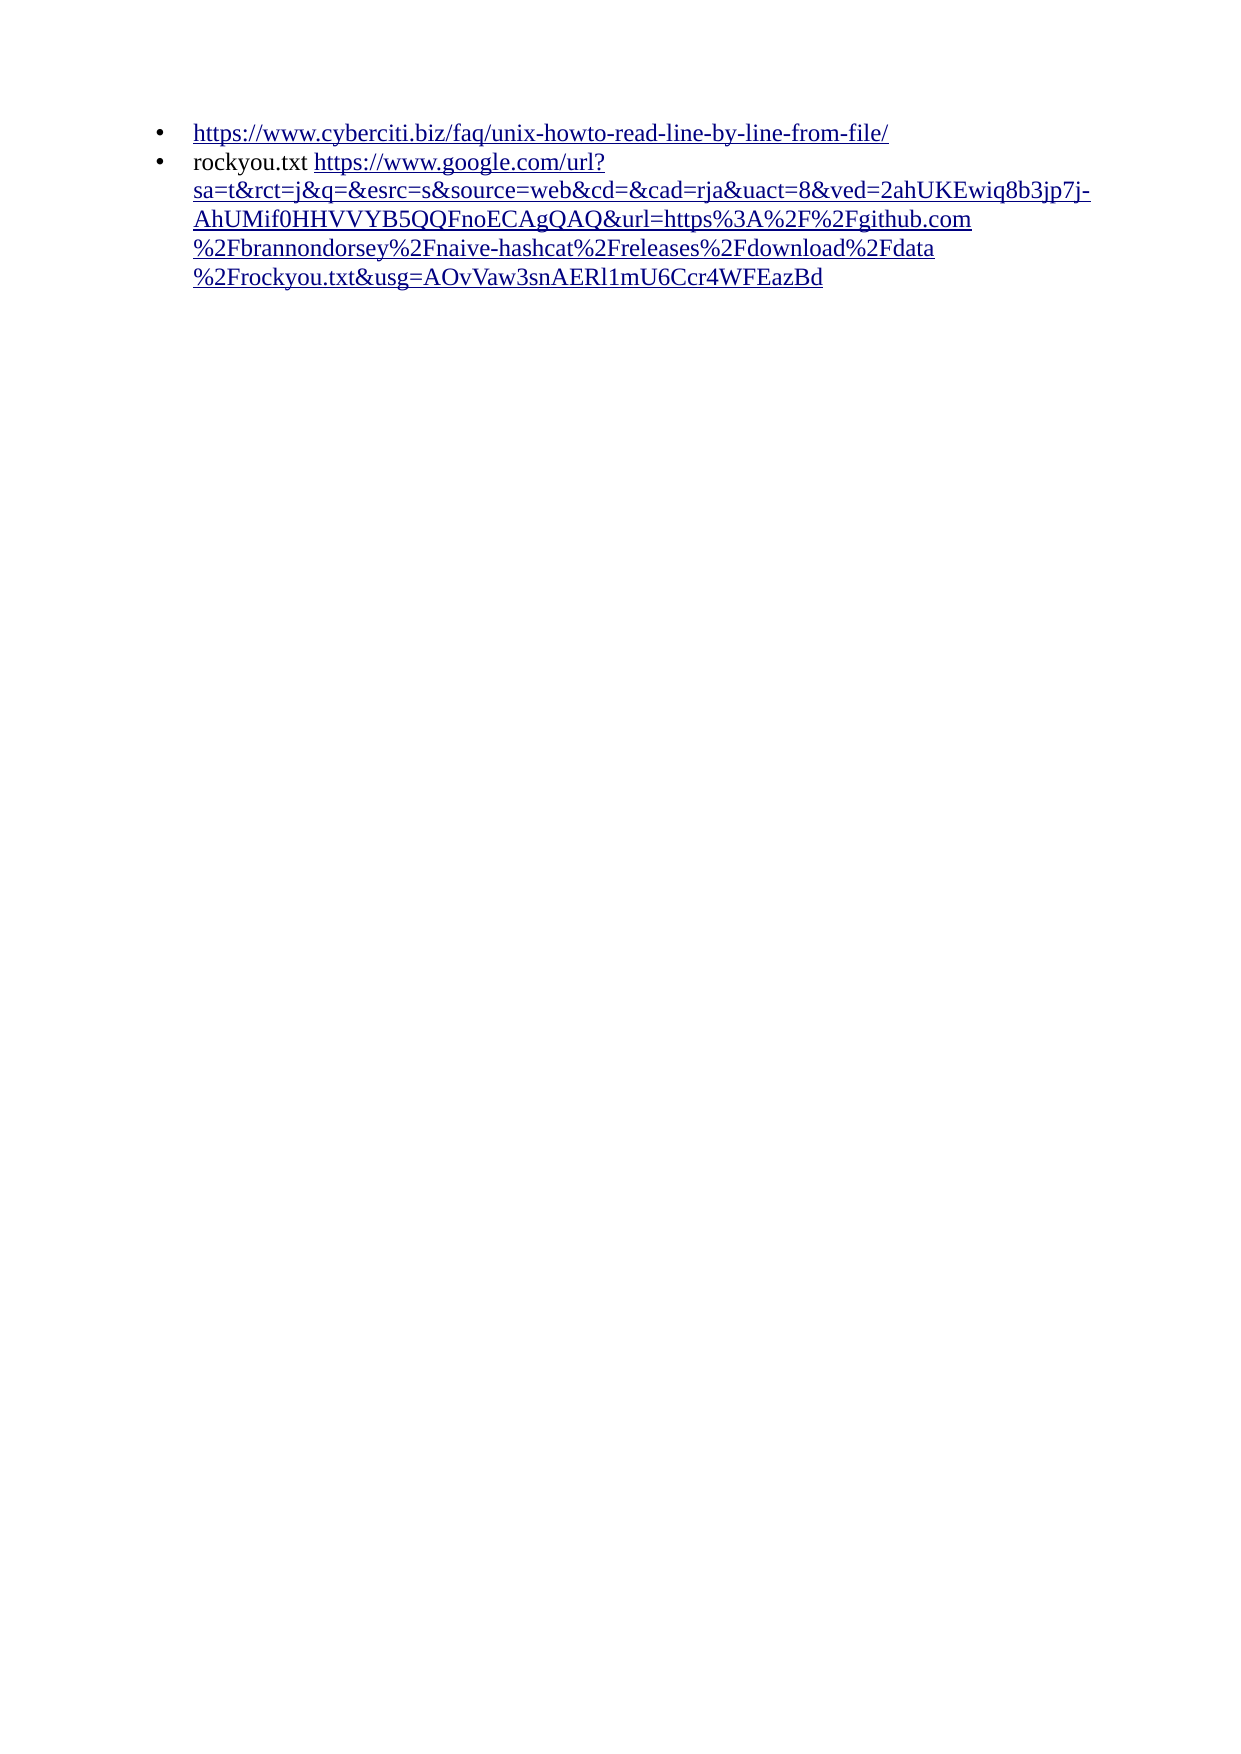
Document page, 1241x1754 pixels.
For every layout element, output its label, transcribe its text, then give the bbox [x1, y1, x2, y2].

list https://www.cyberciti.biz/faq/unix-howto-read-line-by-line-from-file/ [156, 118, 1122, 147]
list rockyou.txt https://www.google.com/url?sa=t&rct=j&q=&esrc=s&source=web&cd=&cad=rja&uact=8&ved=2ahUKEwiq8b3jp7j-AhUMif0HHVVYB5QQFnoECAgQAQ&url=https%3A%2F%2Fgithub.com%2Fbrannondorsey%2Fnaive-hashcat%2Freleases%2Fdownload%2Fdata%2Frockyou.txt&usg=AOvVaw3snAERl1mU6Ccr4WFEazBd [156, 147, 1122, 291]
